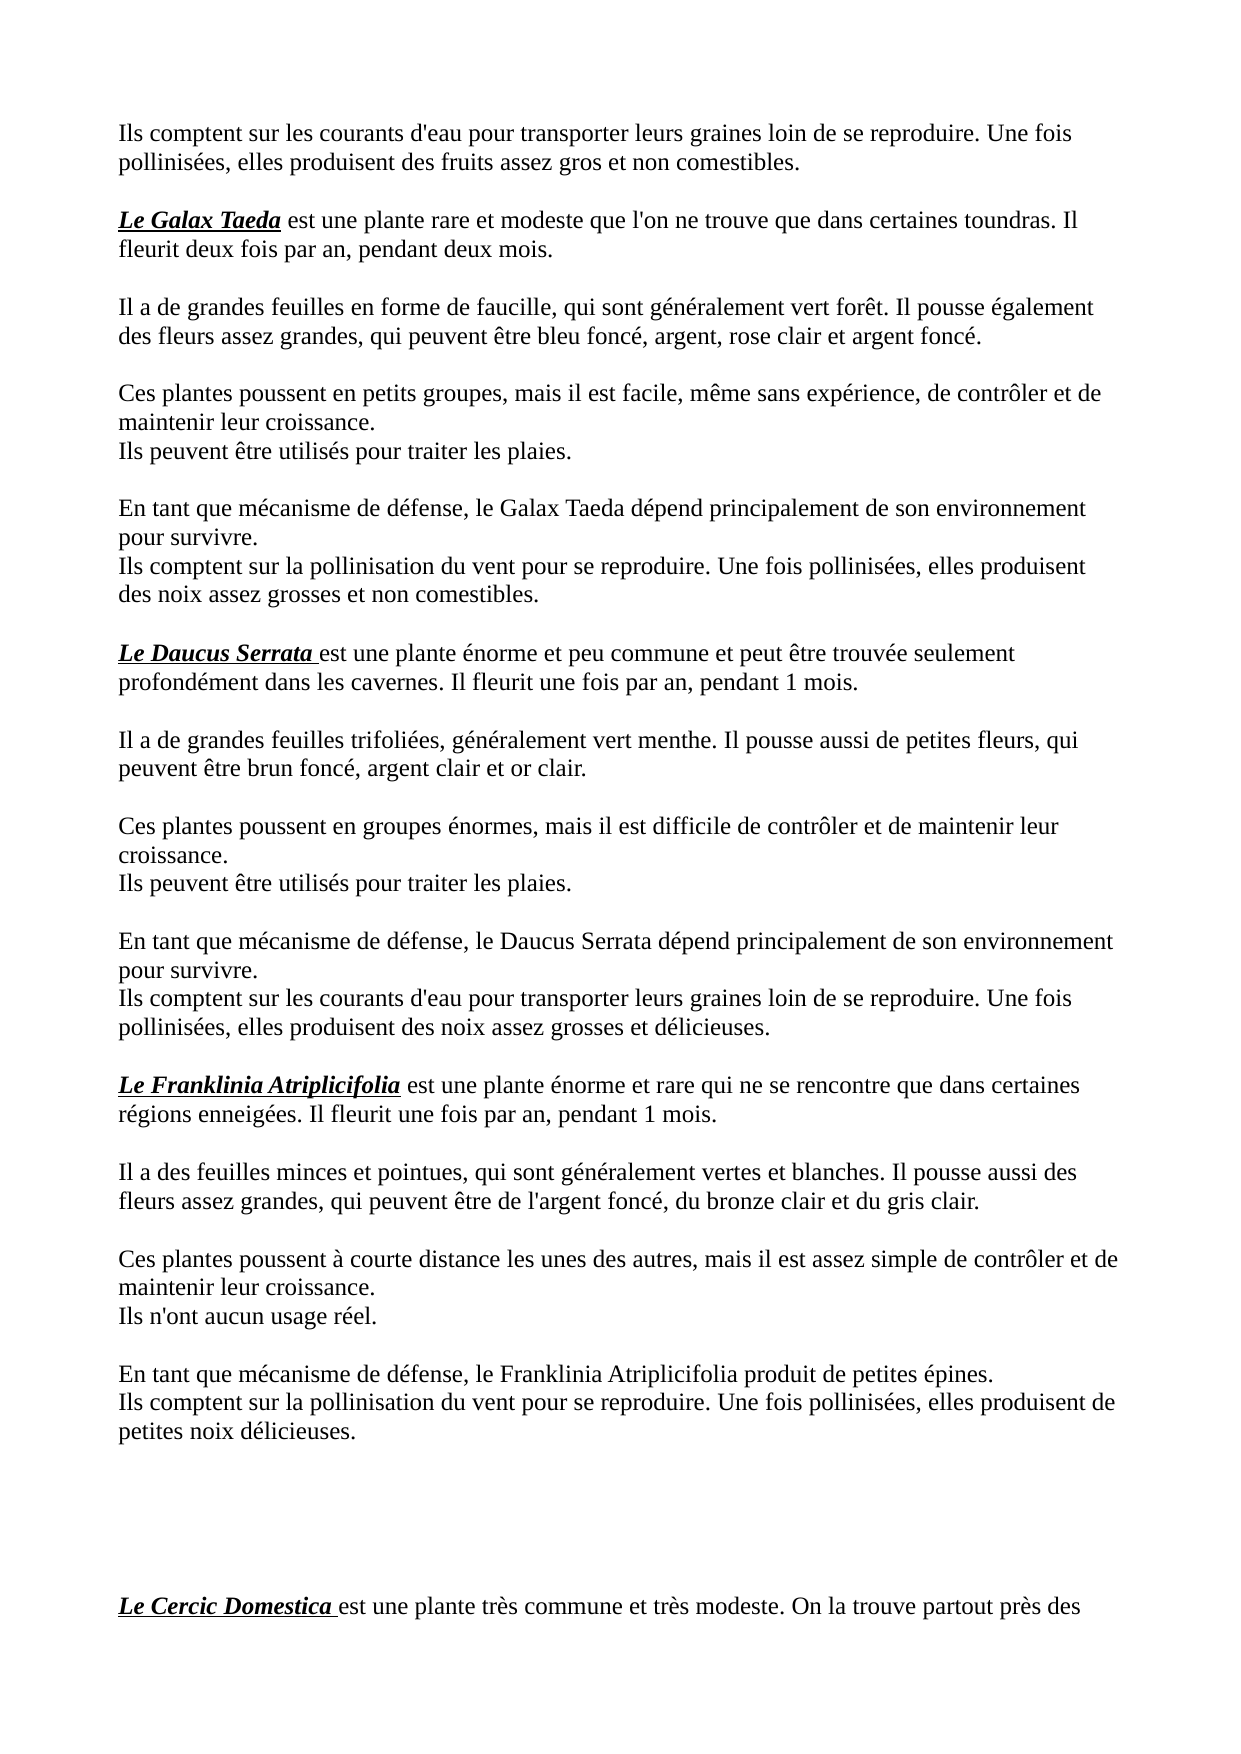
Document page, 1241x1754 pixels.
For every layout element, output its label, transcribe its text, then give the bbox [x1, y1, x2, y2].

text Le Daucus Serrata est une plante énorme et peu commune et peut être trouvée seulement profondément dans les cavernes. Il fleurit une fois par an, pendant 1 mois. [118, 638, 1122, 695]
text Ils peuvent être utilisés pour traiter les plaies. [118, 436, 1122, 464]
text Le Galax Taeda est une plante rare et modeste que l'on ne trouve que dans certaines toundras. Il fleurit deux fois par an, pendant deux mois. [118, 205, 1122, 263]
text Le Cercic Domestica est une plante très commune et très modeste. On la trouve partout près des [118, 1591, 1122, 1620]
text Ils n'ont aucun usage réel. [118, 1301, 1122, 1330]
text Il a des feuilles minces et pointues, qui sont généralement vertes et blanches. Il pousse aussi des fleurs assez grandes, qui peuvent être de l'argent foncé, du bronze clair et du gris clair. [118, 1157, 1122, 1215]
text Ils peuvent être utilisés pour traiter les plaies. [118, 868, 1122, 897]
text Ils comptent sur les courants d'eau pour transporter leurs graines loin de se reproduire. Une fois pollinisées, elles produisent des noix assez grosses et délicieuses. [118, 983, 1122, 1041]
text Ils comptent sur la pollinisation du vent pour se reproduire. Une fois pollinisées, elles produisent des noix assez grosses et non comestibles. [118, 551, 1122, 608]
text Il a de grandes feuilles en forme de faucille, qui sont généralement vert forêt. Il pousse également des fleurs assez grandes, qui peuvent être bleu foncé, argent, rose clair et argent foncé. [118, 292, 1122, 349]
text Ces plantes poussent en groupes énormes, mais il est difficile de contrôler et de maintenir leur croissance. [118, 811, 1122, 868]
text Ils comptent sur les courants d'eau pour transporter leurs graines loin de se reproduire. Une fois pollinisées, elles produisent des fruits assez gros et non comestibles. [118, 118, 1122, 176]
text Ces plantes poussent en petits groupes, mais il est facile, même sans expérience, de contrôler et de maintenir leur croissance. [118, 378, 1122, 436]
text En tant que mécanisme de défense, le Daucus Serrata dépend principalement de son environnement pour survivre. [118, 926, 1122, 983]
text En tant que mécanisme de défense, le Galax Taeda dépend principalement de son environnement pour survivre. [118, 493, 1122, 551]
text Il a de grandes feuilles trifoliées, généralement vert menthe. Il pousse aussi de petites fleurs, qui peuvent être brun foncé, argent clair et or clair. [118, 725, 1122, 782]
text Le Franklinia Atriplicifolia est une plante énorme et rare qui ne se rencontre que dans certaines régions enneigées. Il fleurit une fois par an, pendant 1 mois. [118, 1071, 1122, 1128]
text Ils comptent sur la pollinisation du vent pour se reproduire. Une fois pollinisées, elles produisent de petites noix délicieuses. [118, 1387, 1122, 1445]
text En tant que mécanisme de défense, le Franklinia Atriplicifolia produit de petites épines. [118, 1359, 1122, 1387]
text Ces plantes poussent à courte distance les unes des autres, mais il est assez simple de contrôler et de maintenir leur croissance. [118, 1244, 1122, 1301]
